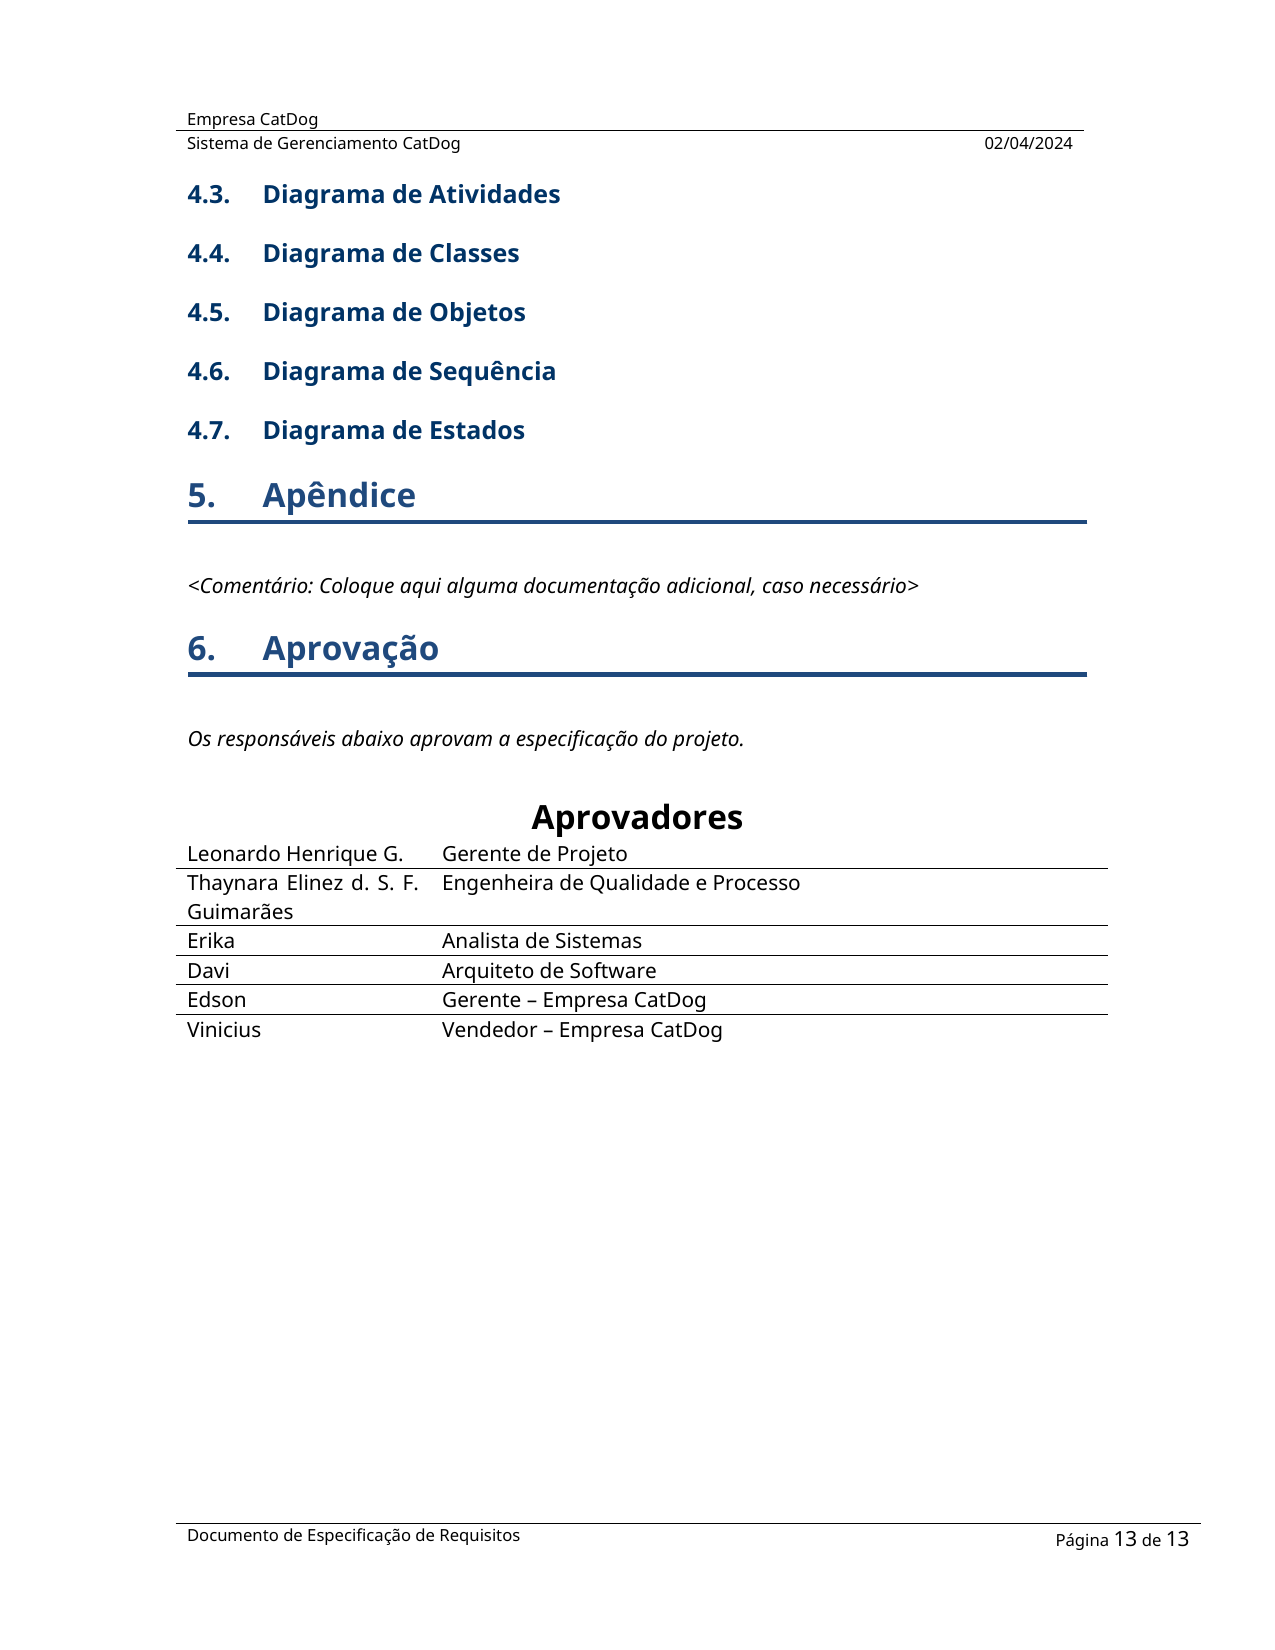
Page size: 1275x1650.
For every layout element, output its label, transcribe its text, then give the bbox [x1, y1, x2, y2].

table_cell Davi [176, 956, 431, 984]
table_header Gerente de Projeto [431, 839, 1108, 867]
table_cell Arquiteto de Software [431, 956, 1108, 984]
list Apêndice [187, 472, 1087, 524]
subtitle Diagrama de Objetos [187, 295, 1087, 329]
table_header Leonardo Henrique G. [176, 839, 431, 867]
subtitle Diagrama de Classes [187, 236, 1087, 270]
table_cell Engenheira de Qualidade e Processo [431, 869, 1108, 925]
table_cell Edson [176, 985, 431, 1014]
subtitle Diagrama de Atividades [187, 177, 1087, 211]
table_cell Analista de Sistemas [431, 926, 1108, 955]
table_cell Gerente – Empresa CatDog [431, 985, 1108, 1014]
text <Comentário: Coloque aqui alguma documentação adicional, caso necessário> [187, 571, 1087, 600]
table_cell Erika [176, 926, 431, 955]
table_cell Thaynara Elinez d. S. F. Guimarães [176, 869, 431, 925]
table_cell Vinicius [176, 1015, 431, 1043]
subtitle Diagrama de Sequência [187, 354, 1087, 388]
text Os responsáveis abaixo aprovam a especificação do projeto. [187, 724, 1087, 753]
subtitle Diagrama de Estados [187, 413, 1087, 447]
text Aprovadores [187, 794, 1087, 839]
list Aprovação [187, 625, 1087, 677]
table_cell Vendedor – Empresa CatDog [431, 1015, 1108, 1043]
